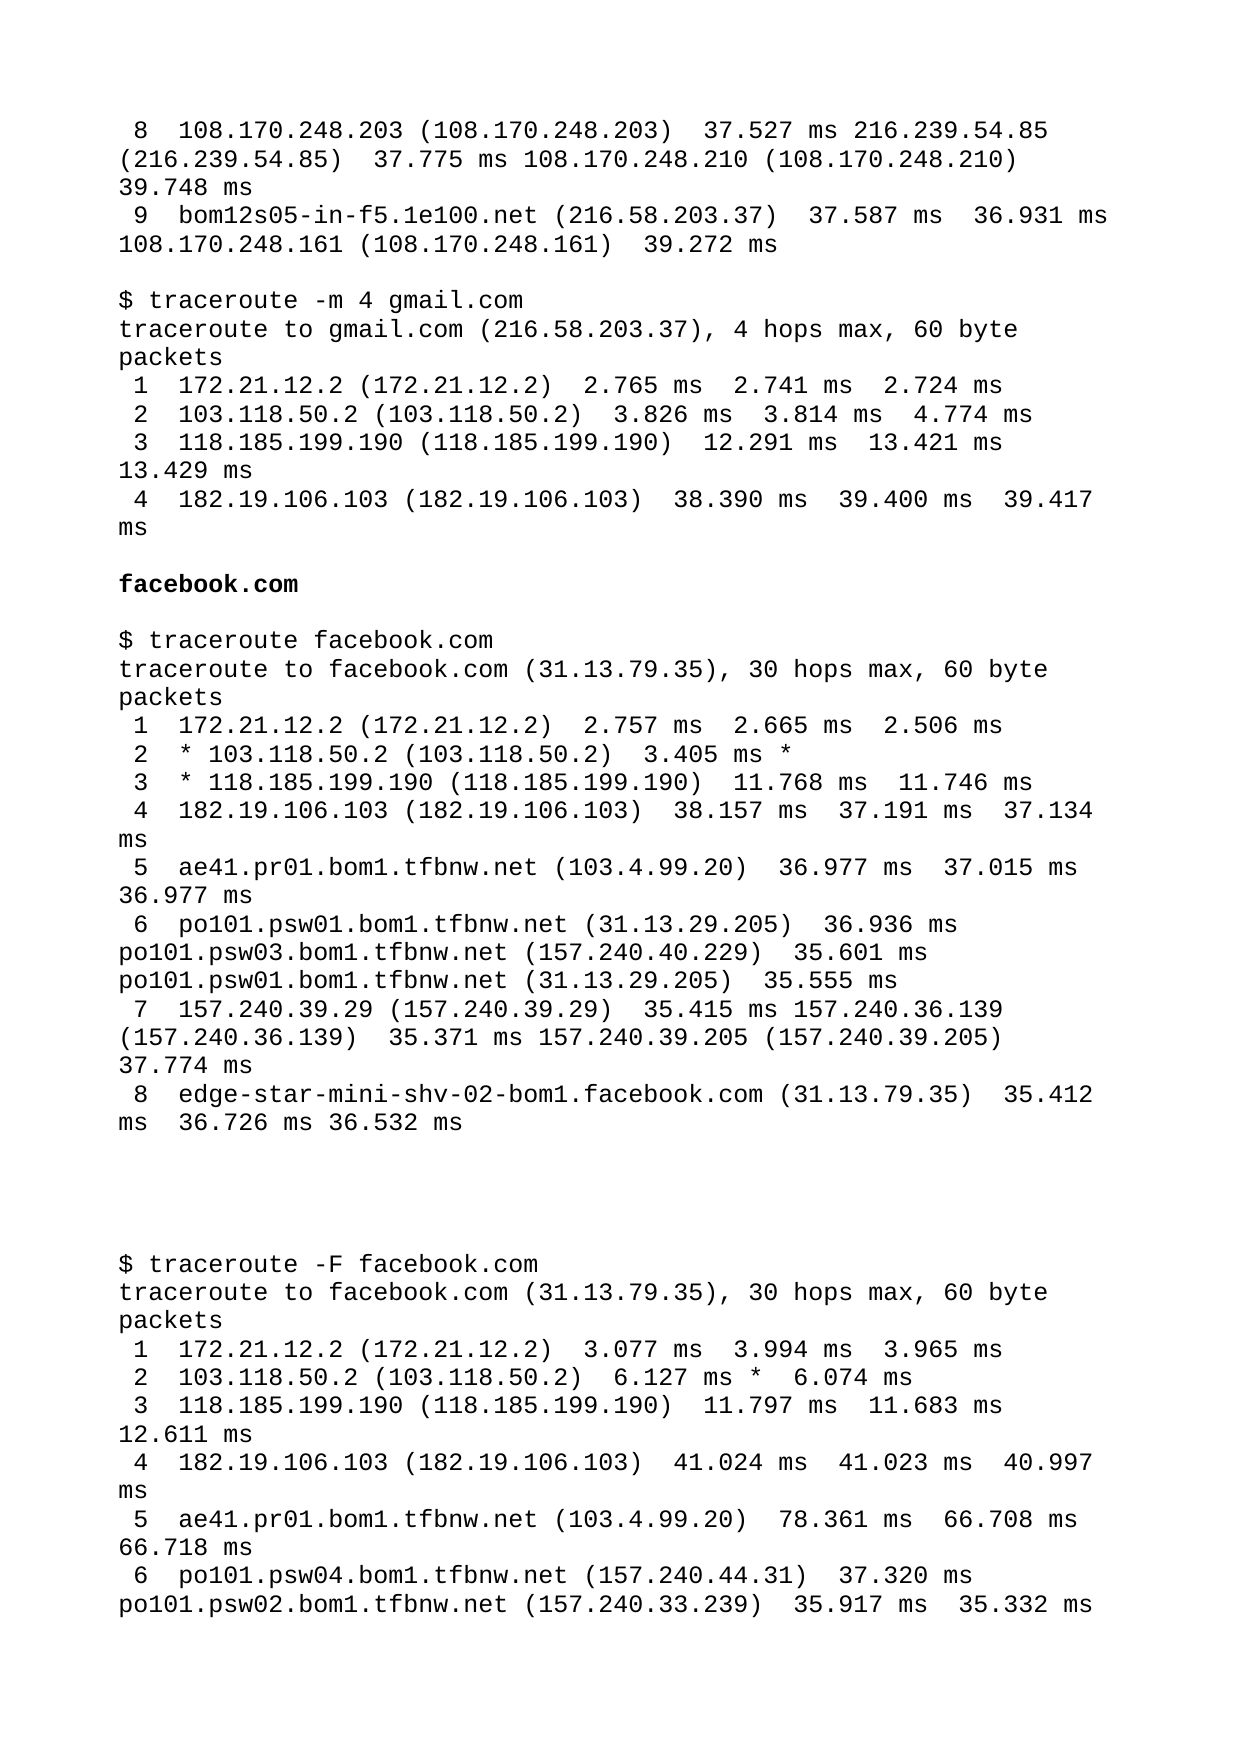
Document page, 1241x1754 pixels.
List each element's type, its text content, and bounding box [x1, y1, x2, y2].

text 6 po101.psw04.bom1.tfbnw.net (157.240.44.31) 37.320 ms po101.psw02.bom1.tfbnw.net (157.240.33.239) 35.917 ms 35.332 ms [118, 1563, 1122, 1620]
text 2 * 103.118.50.2 (103.118.50.2) 3.405 ms * [118, 741, 1122, 770]
text 8 edge-star-mini-shv-02-bom1.facebook.com (31.13.79.35) 35.412 ms 36.726 ms 36.532 ms [118, 1081, 1122, 1138]
text $ traceroute facebook.com [118, 628, 1122, 656]
text 9 bom12s05-in-f5.1e100.net (216.58.203.37) 37.587 ms 36.931 ms 108.170.248.161 (108.170.248.161) 39.272 ms [118, 203, 1122, 260]
text 8 108.170.248.203 (108.170.248.203) 37.527 ms 216.239.54.85 (216.239.54.85) 37.775 ms 108.170.248.210 (108.170.248.210) 39.748 ms [118, 118, 1122, 203]
text 2 103.118.50.2 (103.118.50.2) 6.127 ms * 6.074 ms [118, 1365, 1122, 1393]
text traceroute to facebook.com (31.13.79.35), 30 hops max, 60 byte packets [118, 656, 1122, 713]
text facebook.com [118, 571, 1122, 600]
text 1 172.21.12.2 (172.21.12.2) 2.765 ms 2.741 ms 2.724 ms [118, 373, 1122, 401]
text 4 182.19.106.103 (182.19.106.103) 38.390 ms 39.400 ms 39.417 ms [118, 486, 1122, 543]
text 6 po101.psw01.bom1.tfbnw.net (31.13.29.205) 36.936 ms po101.psw03.bom1.tfbnw.net (157.240.40.229) 35.601 ms po101.psw01.bom1.tfbnw.net (31.13.29.205) 35.555 ms [118, 911, 1122, 996]
text 4 182.19.106.103 (182.19.106.103) 41.024 ms 41.023 ms 40.997 ms [118, 1450, 1122, 1506]
text 3 118.185.199.190 (118.185.199.190) 11.797 ms 11.683 ms 12.611 ms [118, 1393, 1122, 1450]
text 1 172.21.12.2 (172.21.12.2) 3.077 ms 3.994 ms 3.965 ms [118, 1336, 1122, 1365]
text 3 118.185.199.190 (118.185.199.190) 12.291 ms 13.421 ms 13.429 ms [118, 430, 1122, 486]
text 1 172.21.12.2 (172.21.12.2) 2.757 ms 2.665 ms 2.506 ms [118, 713, 1122, 741]
text 5 ae41.pr01.bom1.tfbnw.net (103.4.99.20) 36.977 ms 37.015 ms 36.977 ms [118, 855, 1122, 911]
text traceroute to gmail.com (216.58.203.37), 4 hops max, 60 byte packets [118, 316, 1122, 373]
text $ traceroute -F facebook.com [118, 1251, 1122, 1280]
text 5 ae41.pr01.bom1.tfbnw.net (103.4.99.20) 78.361 ms 66.708 ms 66.718 ms [118, 1506, 1122, 1563]
text traceroute to facebook.com (31.13.79.35), 30 hops max, 60 byte packets [118, 1280, 1122, 1336]
text 7 157.240.39.29 (157.240.39.29) 35.415 ms 157.240.36.139 (157.240.36.139) 35.371 ms 157.240.39.205 (157.240.39.205) 37.774 ms [118, 996, 1122, 1081]
text 2 103.118.50.2 (103.118.50.2) 3.826 ms 3.814 ms 4.774 ms [118, 401, 1122, 430]
text 4 182.19.106.103 (182.19.106.103) 38.157 ms 37.191 ms 37.134 ms [118, 798, 1122, 855]
text 3 * 118.185.199.190 (118.185.199.190) 11.768 ms 11.746 ms [118, 770, 1122, 798]
text $ traceroute -m 4 gmail.com [118, 288, 1122, 316]
